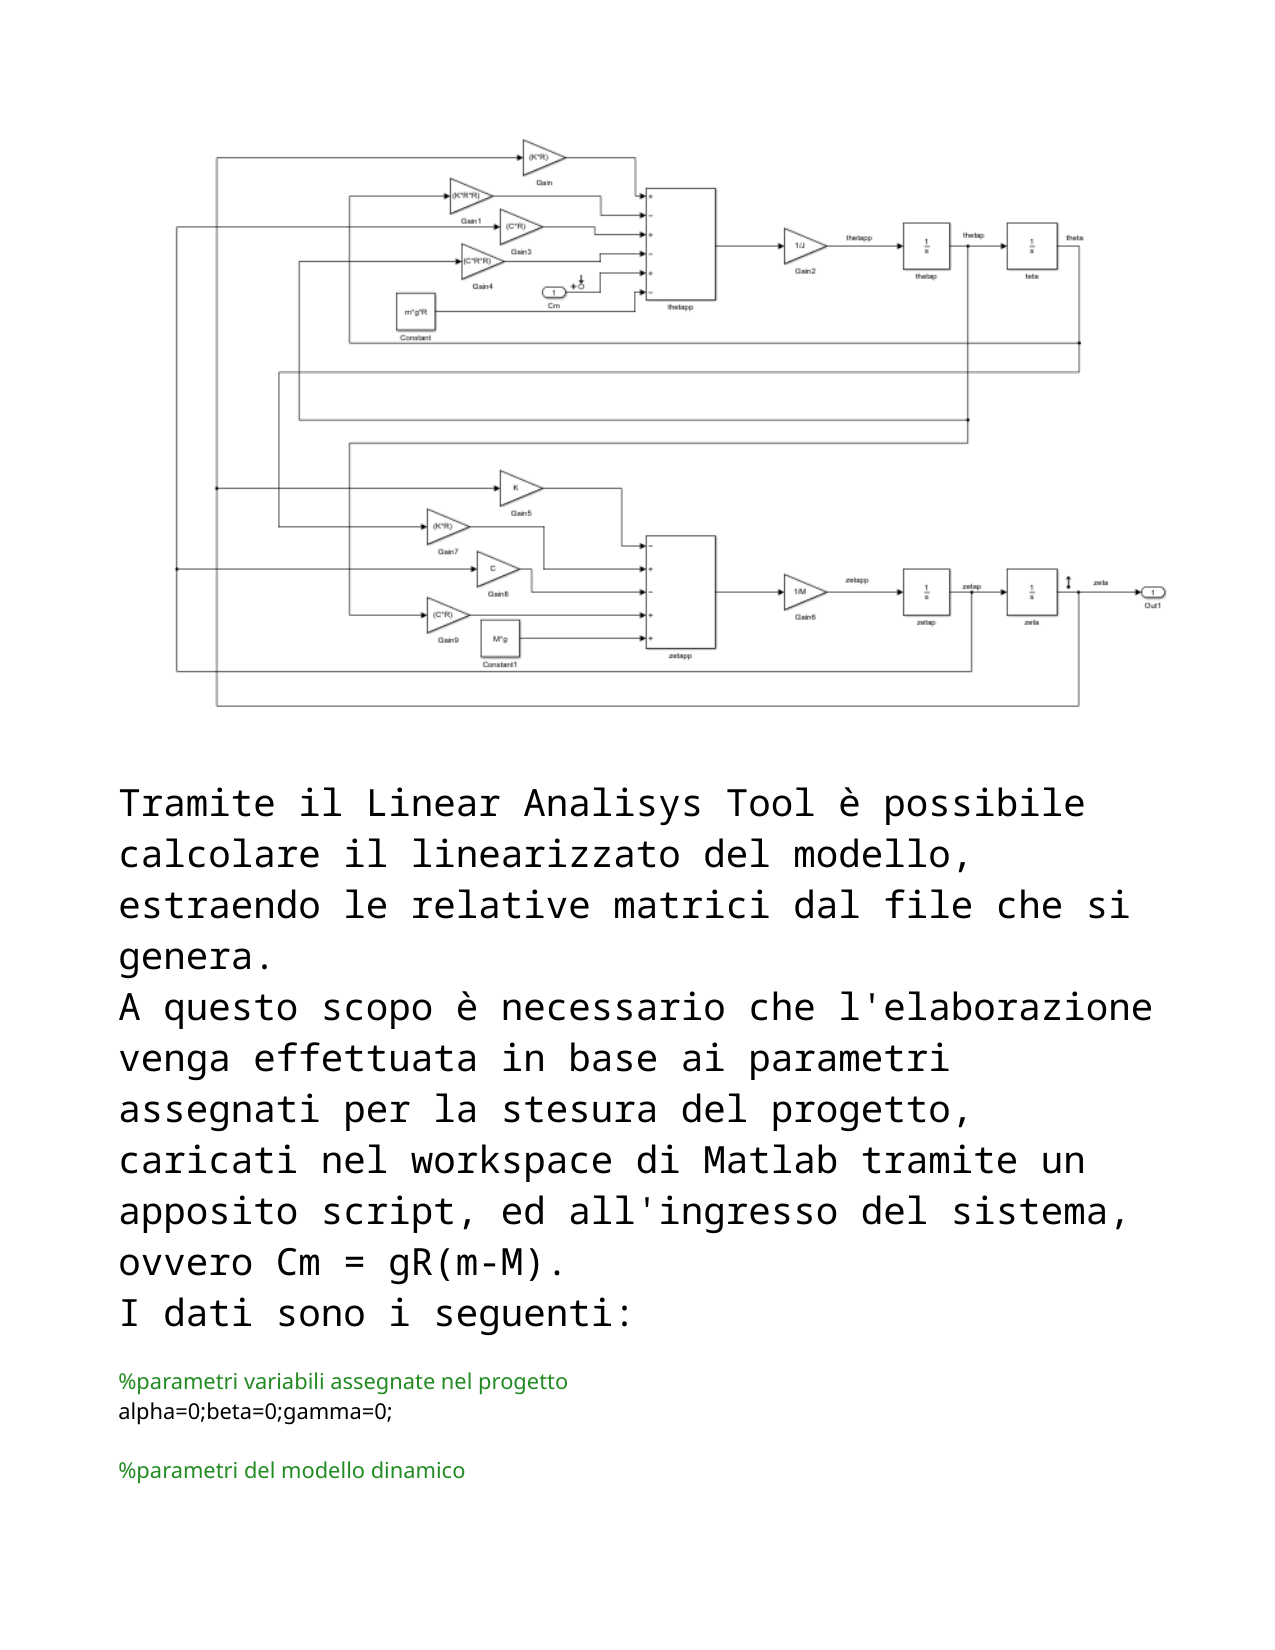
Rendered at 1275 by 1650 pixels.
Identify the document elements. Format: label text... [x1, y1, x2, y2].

text alpha=0;beta=0;gamma=0; [118, 1396, 1157, 1426]
text I dati sono i seguenti: [118, 1287, 1157, 1338]
text A questo scopo è necessario che l'elaborazione venga effettuata in base ai parametri assegnati per la stesura del progetto, caricati nel workspace di Matlab tramite un apposito script, ed all'ingresso del sistema, ovvero Cm = gR(m-M). [118, 980, 1157, 1287]
text %parametri variabili assegnate nel progetto [118, 1366, 1157, 1396]
picture [80, 120, 1186, 748]
text %parametri del modello dinamico [118, 1456, 1157, 1485]
text Tramite il Linear Analisys Tool è possibile calcolare il linearizzato del modello, estraendo le relative matrici dal file che si genera. [118, 776, 1157, 980]
